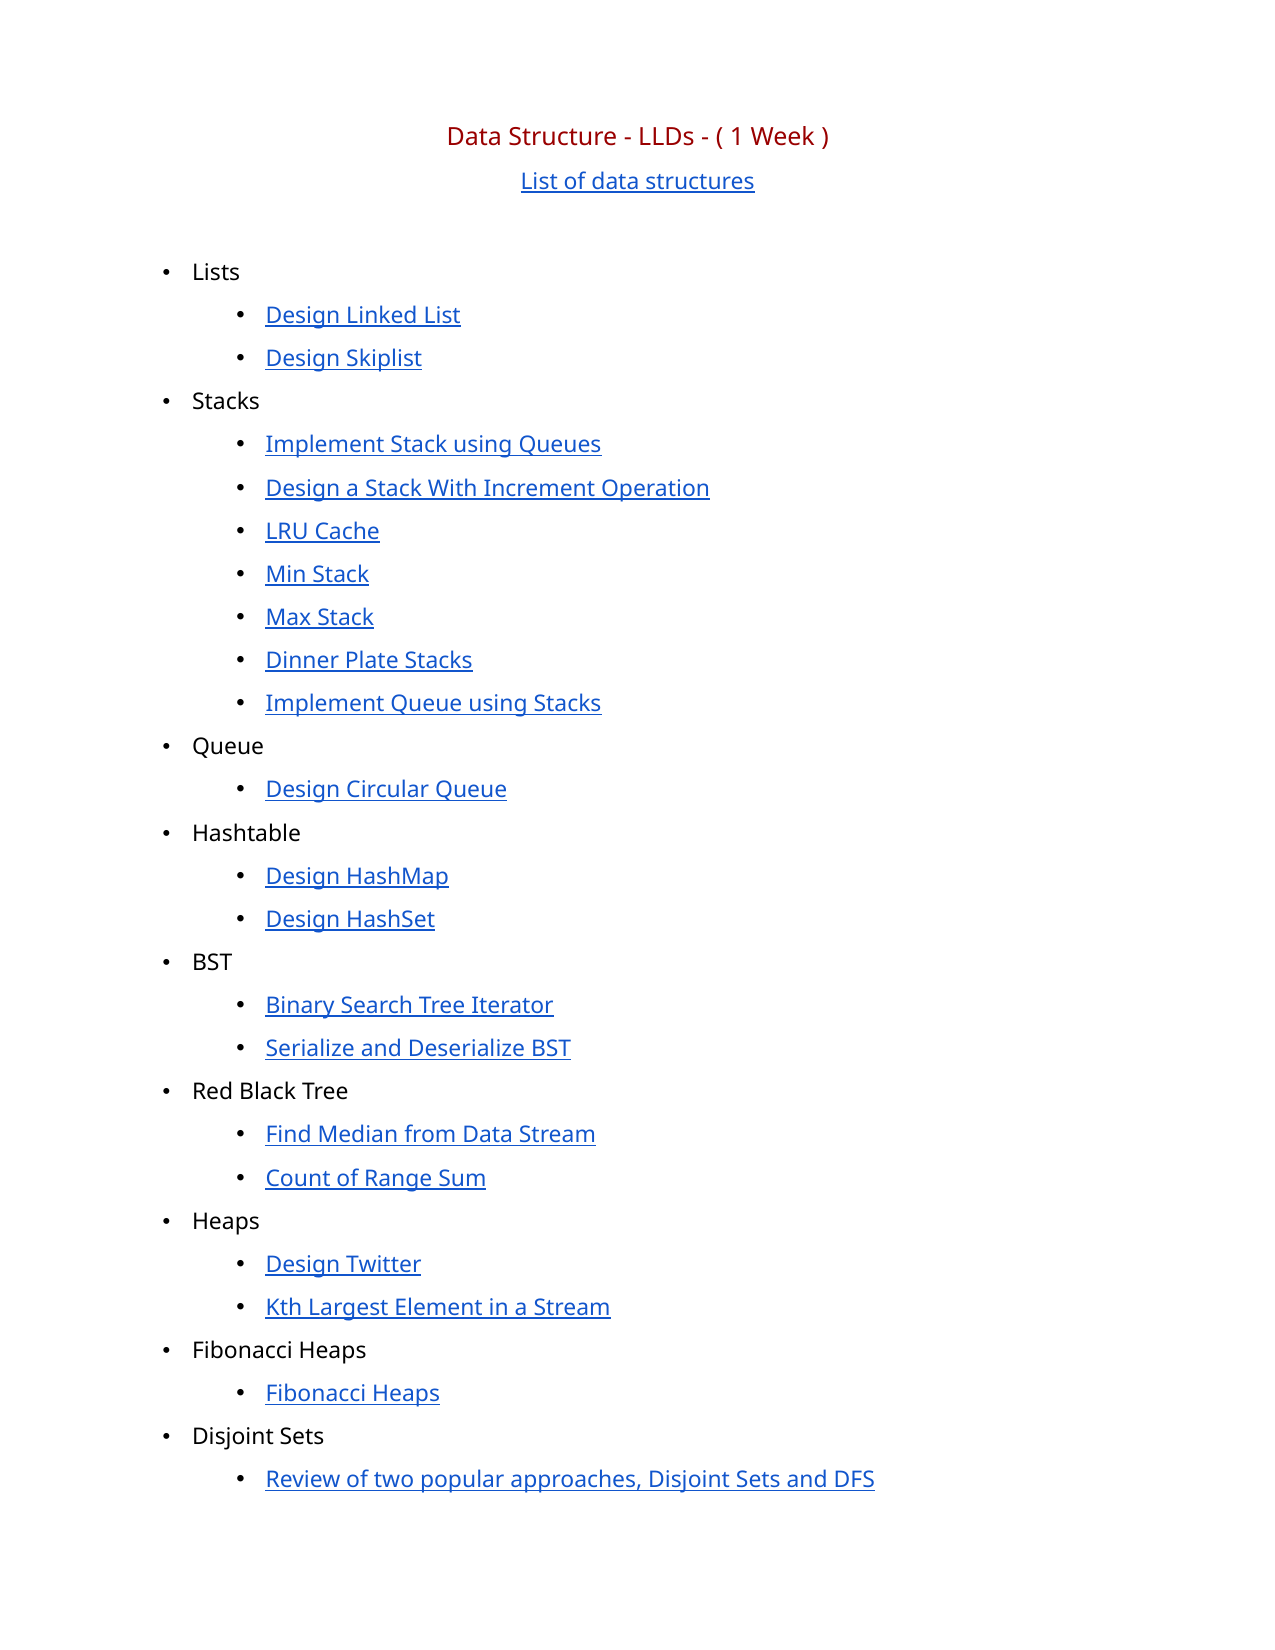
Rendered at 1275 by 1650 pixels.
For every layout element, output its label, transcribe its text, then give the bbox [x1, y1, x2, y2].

list Disjoint Sets [162, 1420, 1157, 1451]
list Fibonacci Heaps [162, 1334, 1157, 1365]
list Review of two popular approaches, Disjoint Sets and DFS [236, 1463, 1157, 1494]
list Fibonacci Heaps [236, 1377, 1157, 1408]
list Min Stack [236, 558, 1157, 589]
text List of data structures [118, 165, 1157, 196]
list Red Black Tree [162, 1075, 1157, 1106]
list Stacks [162, 385, 1157, 416]
list Binary Search Tree Iterator [236, 989, 1157, 1020]
list Find Median from Data Stream [236, 1118, 1157, 1149]
list Kth Largest Element in a Stream [236, 1291, 1157, 1322]
list LRU Cache [236, 514, 1157, 546]
list Count of Range Sum [236, 1161, 1157, 1193]
list Design HashMap [236, 859, 1157, 891]
list Design Circular Queue [236, 773, 1157, 804]
list Max Stack [236, 601, 1157, 632]
list Hashtable [162, 816, 1157, 848]
list BST [162, 946, 1157, 977]
list Serialize and Deserialize BST [236, 1032, 1157, 1063]
list Dinner Plate Stacks [236, 644, 1157, 675]
list Queue [162, 730, 1157, 761]
list Implement Stack using Queues [236, 428, 1157, 459]
list Heaps [162, 1204, 1157, 1236]
text Data Structure - LLDs - ( 1 Week ) [118, 118, 1157, 152]
list Design HashSet [236, 903, 1157, 934]
list Design Twitter [236, 1248, 1157, 1279]
list Design Linked List [236, 299, 1157, 330]
list Design Skiplist [236, 342, 1157, 373]
list Design a Stack With Increment Operation [236, 471, 1157, 503]
list Implement Queue using Stacks [236, 687, 1157, 718]
list Lists [162, 256, 1157, 287]
